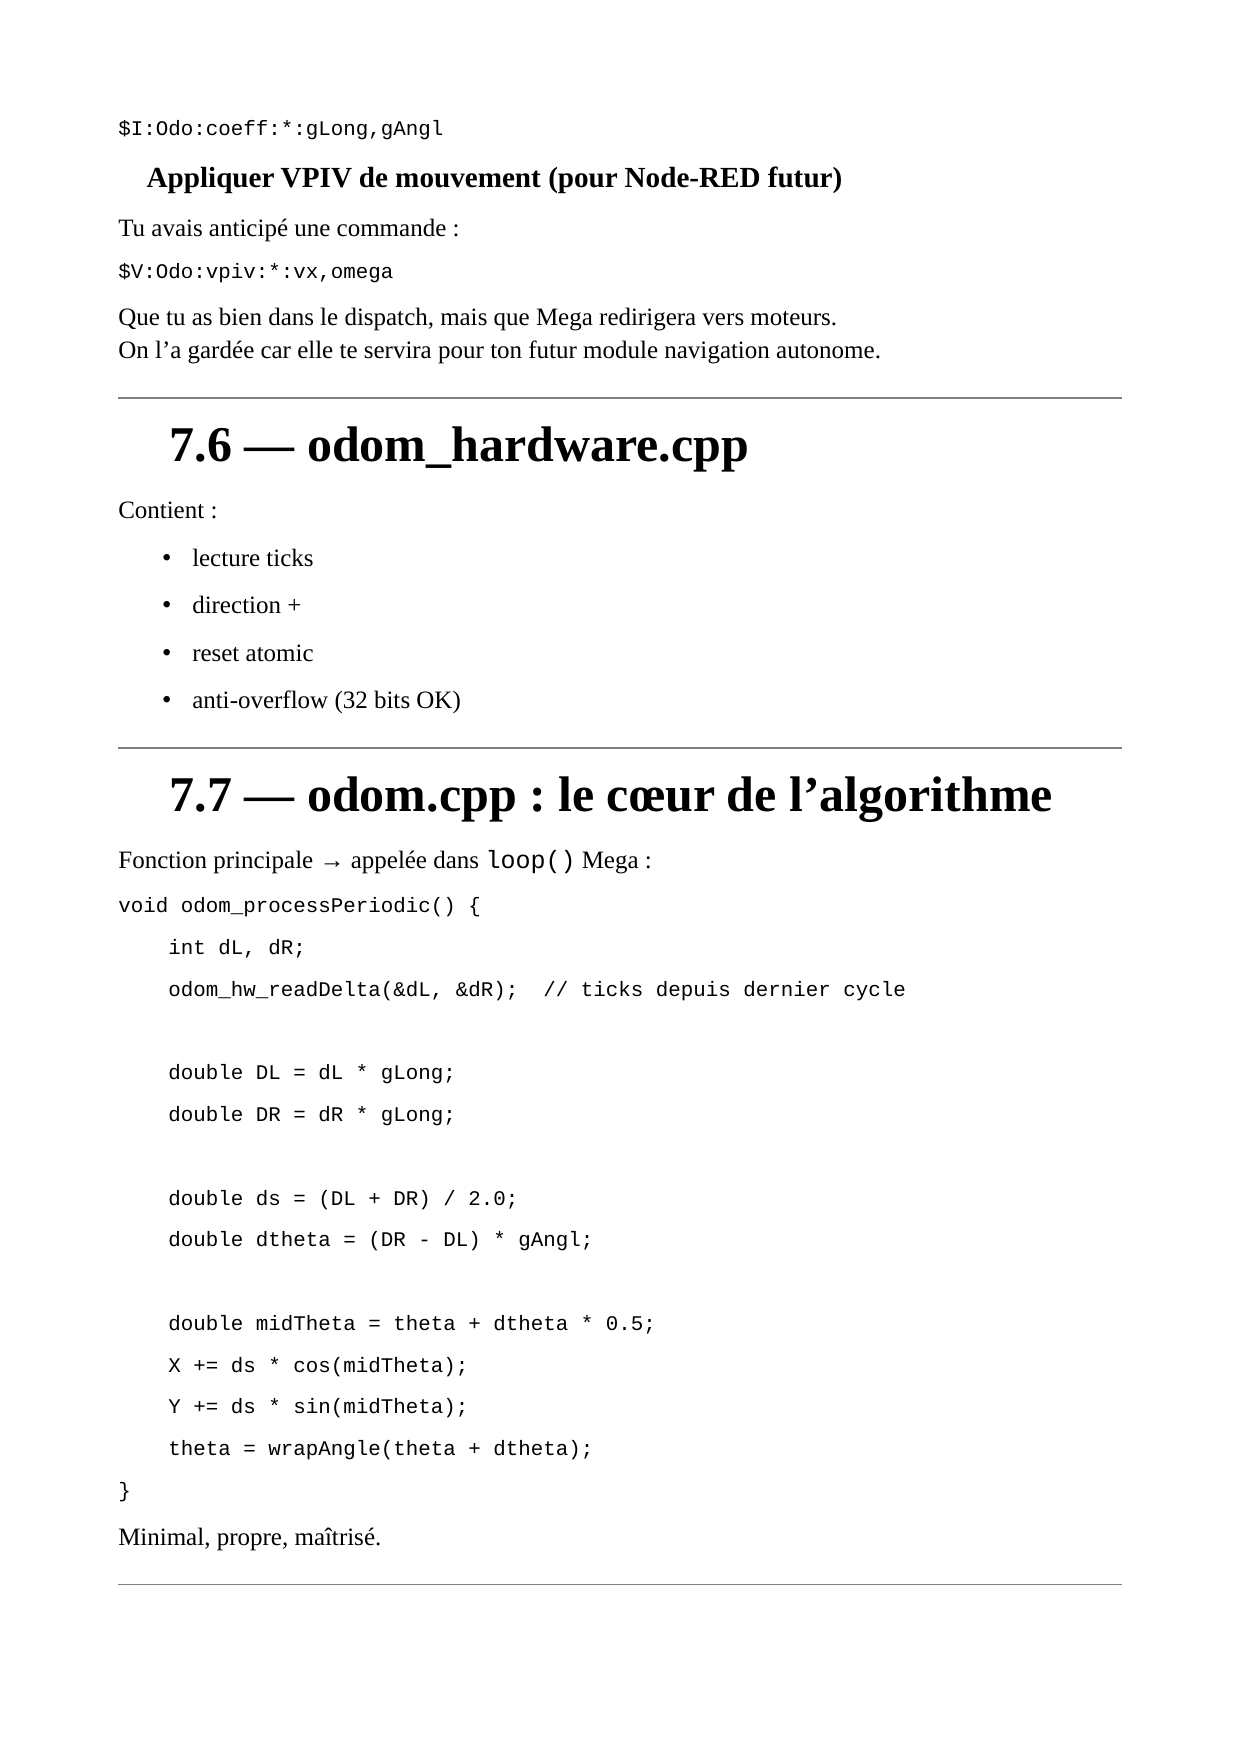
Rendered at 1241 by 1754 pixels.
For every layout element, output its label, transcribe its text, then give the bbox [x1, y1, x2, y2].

list lecture ticks [162, 543, 1122, 571]
subtitle 📌 Appliquer VPIV de mouvement (pour Node-RED futur) [118, 160, 1122, 193]
text int dL, dR; [118, 937, 1122, 961]
text Y += ds * sin(midTheta); [118, 1396, 1122, 1420]
text double midTheta = theta + dtheta * 0.5; [118, 1313, 1122, 1337]
text $I:Odo:coeff:*:gLong,gAngl [118, 118, 1122, 142]
text $V:Odo:vpiv:*:vx,omega [118, 261, 1122, 284]
subtitle 🧠 7.7 — odom.cpp : le cœur de l’algorithme [118, 764, 1122, 822]
text Minimal, propre, maîtrisé. [118, 1522, 1122, 1551]
text } [118, 1480, 1122, 1504]
text void odom_processPeriodic() { [118, 895, 1122, 919]
list direction + [162, 590, 1122, 619]
subtitle 🧩 7.6 — odom_hardware.cpp [118, 414, 1122, 472]
list anti-overflow (32 bits OK) [162, 686, 1122, 714]
text Que tu as bien dans le dispatch, mais que Mega redirigera vers moteurs. On l’a gardée car elle te servira pour ton futur module navigation autonome. [118, 302, 1122, 364]
text double dtheta = (DR - DL) * gAngl; [118, 1229, 1122, 1253]
text Tu avais anticipé une commande : [118, 213, 1122, 242]
text Fonction principale → appelée dans loop() Mega : [118, 845, 1122, 876]
text X += ds * cos(midTheta); [118, 1355, 1122, 1378]
text double DL = dL * gLong; [118, 1062, 1122, 1086]
text Contient : [118, 495, 1122, 524]
text double ds = (DL + DR) / 2.0; [118, 1188, 1122, 1211]
list reset atomic [162, 638, 1122, 667]
text odom_hw_readDelta(&dL, &dR); // ticks depuis dernier cycle [118, 979, 1122, 1002]
text theta = wrapAngle(theta + dtheta); [118, 1438, 1122, 1462]
text double DR = dR * gLong; [118, 1104, 1122, 1128]
